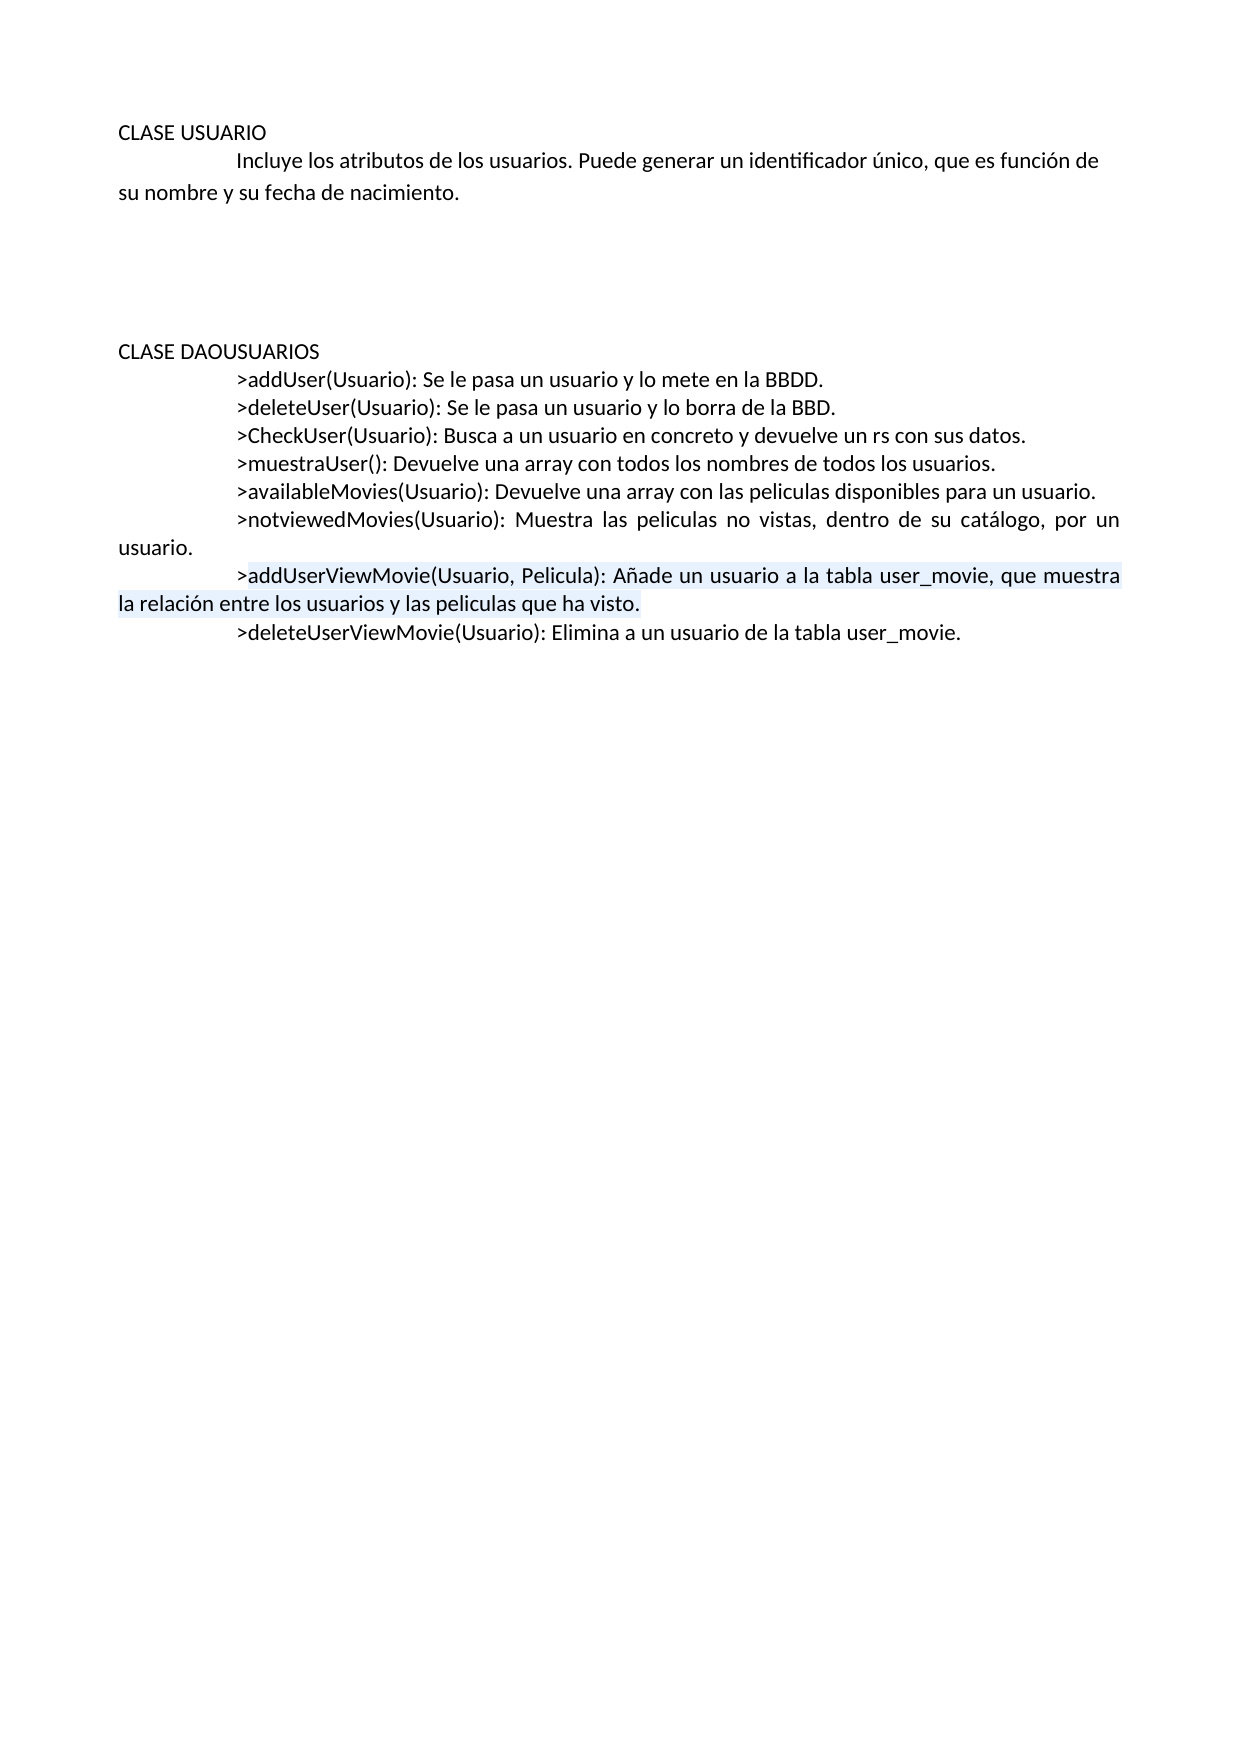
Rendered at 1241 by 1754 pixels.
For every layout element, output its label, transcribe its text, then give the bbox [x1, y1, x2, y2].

text >deleteUser(Usuario): Se le pasa un usuario y lo borra de la BBD. [118, 393, 1122, 421]
text >addUserViewMovie(Usuario, Pelicula): Añade un usuario a la tabla user_movie, que muestra la relación entre los usuarios y las peliculas que ha visto. [118, 562, 1122, 618]
text >deleteUserViewMovie(Usuario): Elimina a un usuario de la tabla user_movie. [118, 618, 1122, 646]
text >muestraUser(): Devuelve una array con todos los nombres de todos los usuarios. [118, 449, 1122, 477]
text CLASE USUARIO [118, 118, 1122, 146]
text >notviewedMovies(Usuario): Muestra las peliculas no vistas, dentro de su catálogo, por un usuario. [118, 506, 1122, 562]
text Incluye los atributos de los usuarios. Puede generar un identificador único, que es función de su nombre y su fecha de nacimiento. [118, 146, 1122, 206]
text CLASE DAOUSUARIOS [118, 337, 1122, 365]
text >CheckUser(Usuario): Busca a un usuario en concreto y devuelve un rs con sus datos. [118, 421, 1122, 449]
text >availableMovies(Usuario): Devuelve una array con las peliculas disponibles para un usuario. [118, 477, 1122, 506]
text >addUser(Usuario): Se le pasa un usuario y lo mete en la BBDD. [118, 365, 1122, 393]
